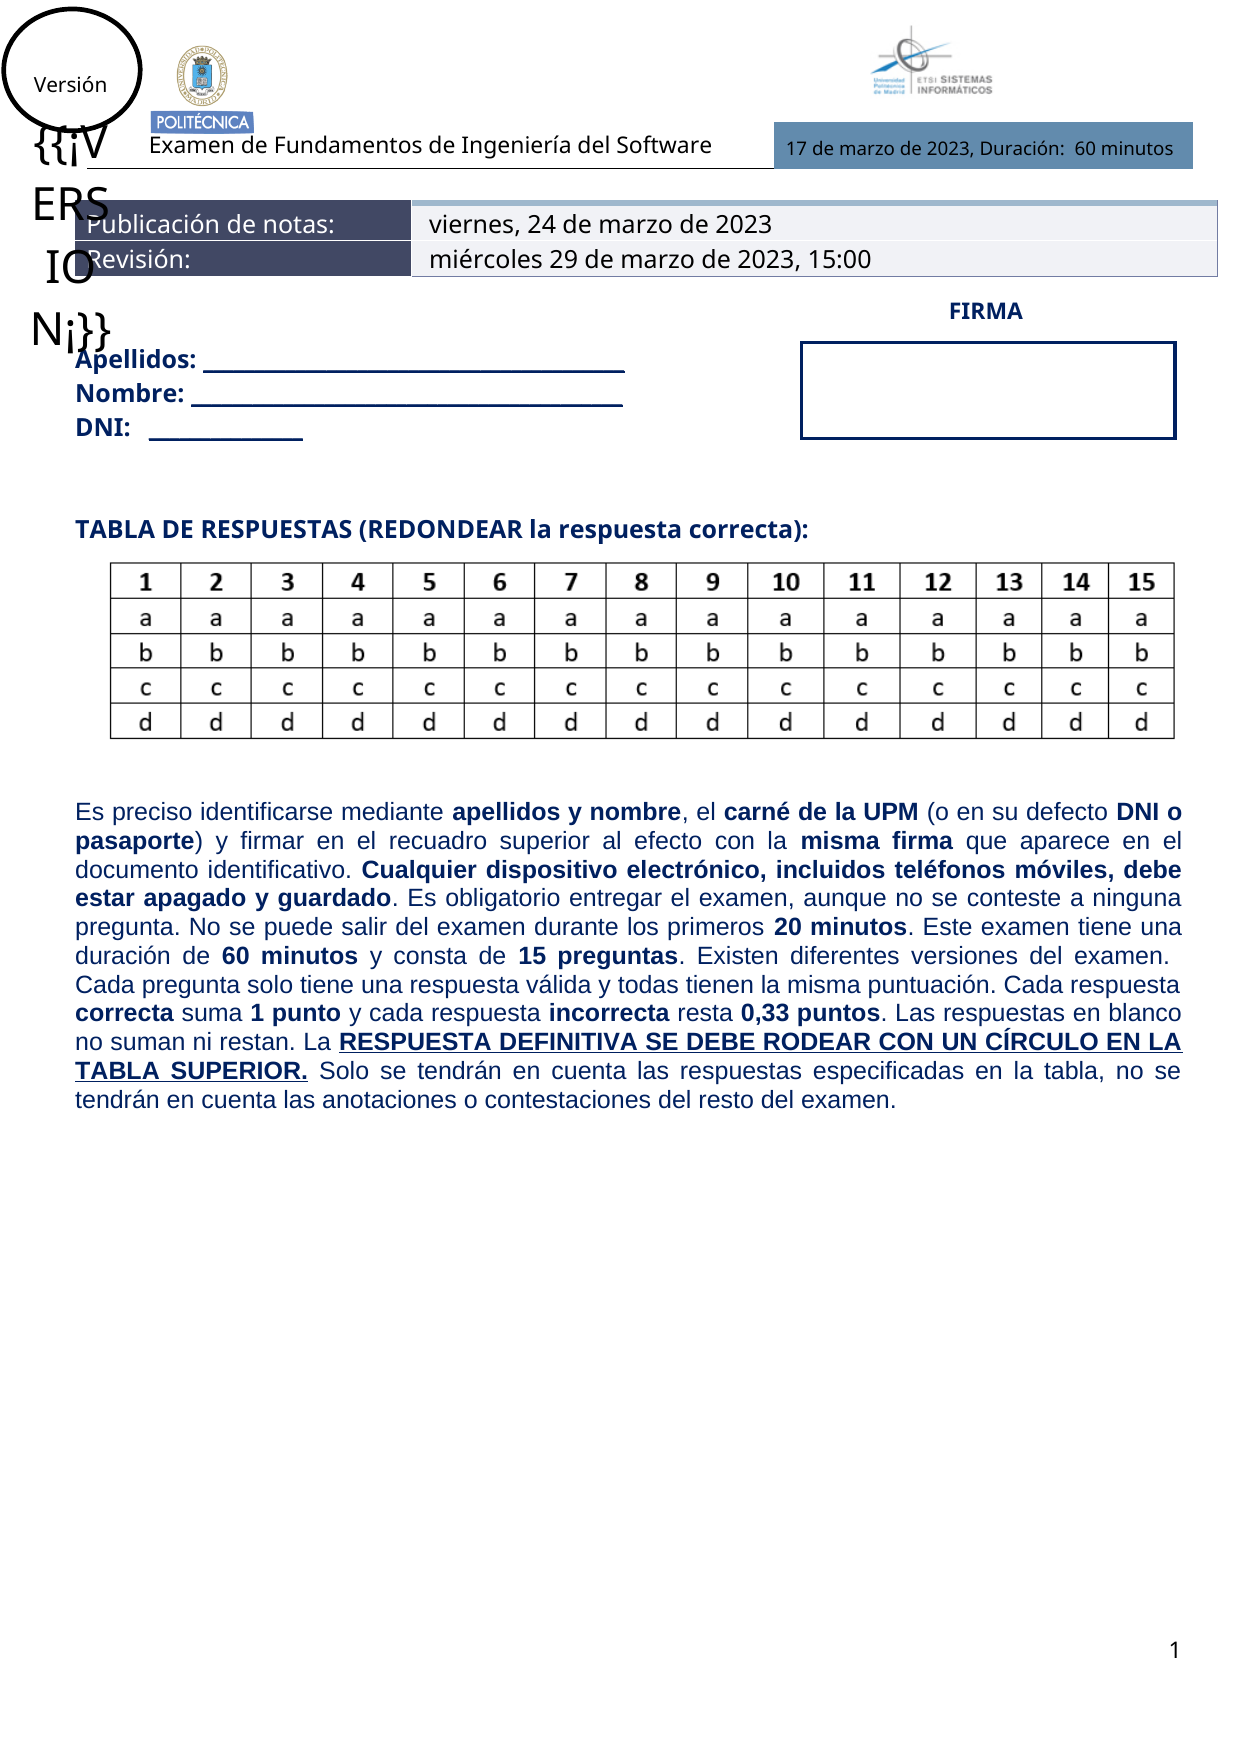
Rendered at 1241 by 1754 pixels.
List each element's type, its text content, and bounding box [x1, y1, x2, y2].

text Apellidos: _________________________________________ [803, 344, 1173, 376]
text Es preciso identificarse mediante apellidos y nombre, el carné de la UPM (o en su defecto DNI o pasaporte) y firmar en el recuadro superior al efecto con la misma firma que aparece en el documento identificativo. Cualquier dispositivo electrónico, incluidos teléfonos móviles, debe estar apagado y guardado. Es obligatorio entregar el examen, aunque no se conteste a ninguna pregunta. No se puede salir del examen durante los primeros 20 minutos. Este examen tiene una duración de 60 minutos y consta de 15 preguntas. Existen diferentes versiones del examen. Cada pregunta solo tiene una respuesta válida y todas tienen la misma puntuación. Cada respuesta correcta suma 1 punto y cada respuesta incorrecta resta 0,33 puntos. Las respuestas en blanco no suman ni restan. La RESPUESTA DEFINITIVA SE DEBE RODEAR CON UN CÍRCULO EN LA TABLA SUPERIOR. Solo se tendrán en cuenta las respuestas especificadas en la tabla, no se tendrán en cuenta las anotaciones o contestaciones del resto del examen. [75, 797, 1182, 1113]
table_header Publicación de notas: [75, 200, 411, 240]
text [803, 376, 1173, 410]
text Nombre: __________________________________________ [75, 376, 800, 410]
text DNI: _______________ [75, 410, 1181, 444]
text FIRMA [949, 295, 1036, 326]
table_header viernes, 24 de marzo de 2023 [412, 206, 1217, 240]
text Apellidos: _________________________________________ [75, 342, 800, 376]
table_cell Revisión: [75, 241, 411, 276]
table_cell miércoles 29 de marzo de 2023, 15:00 [412, 241, 1217, 276]
text TABLA DE RESPUESTAS (REDONDEAR la respuesta correcta): [75, 512, 1181, 546]
